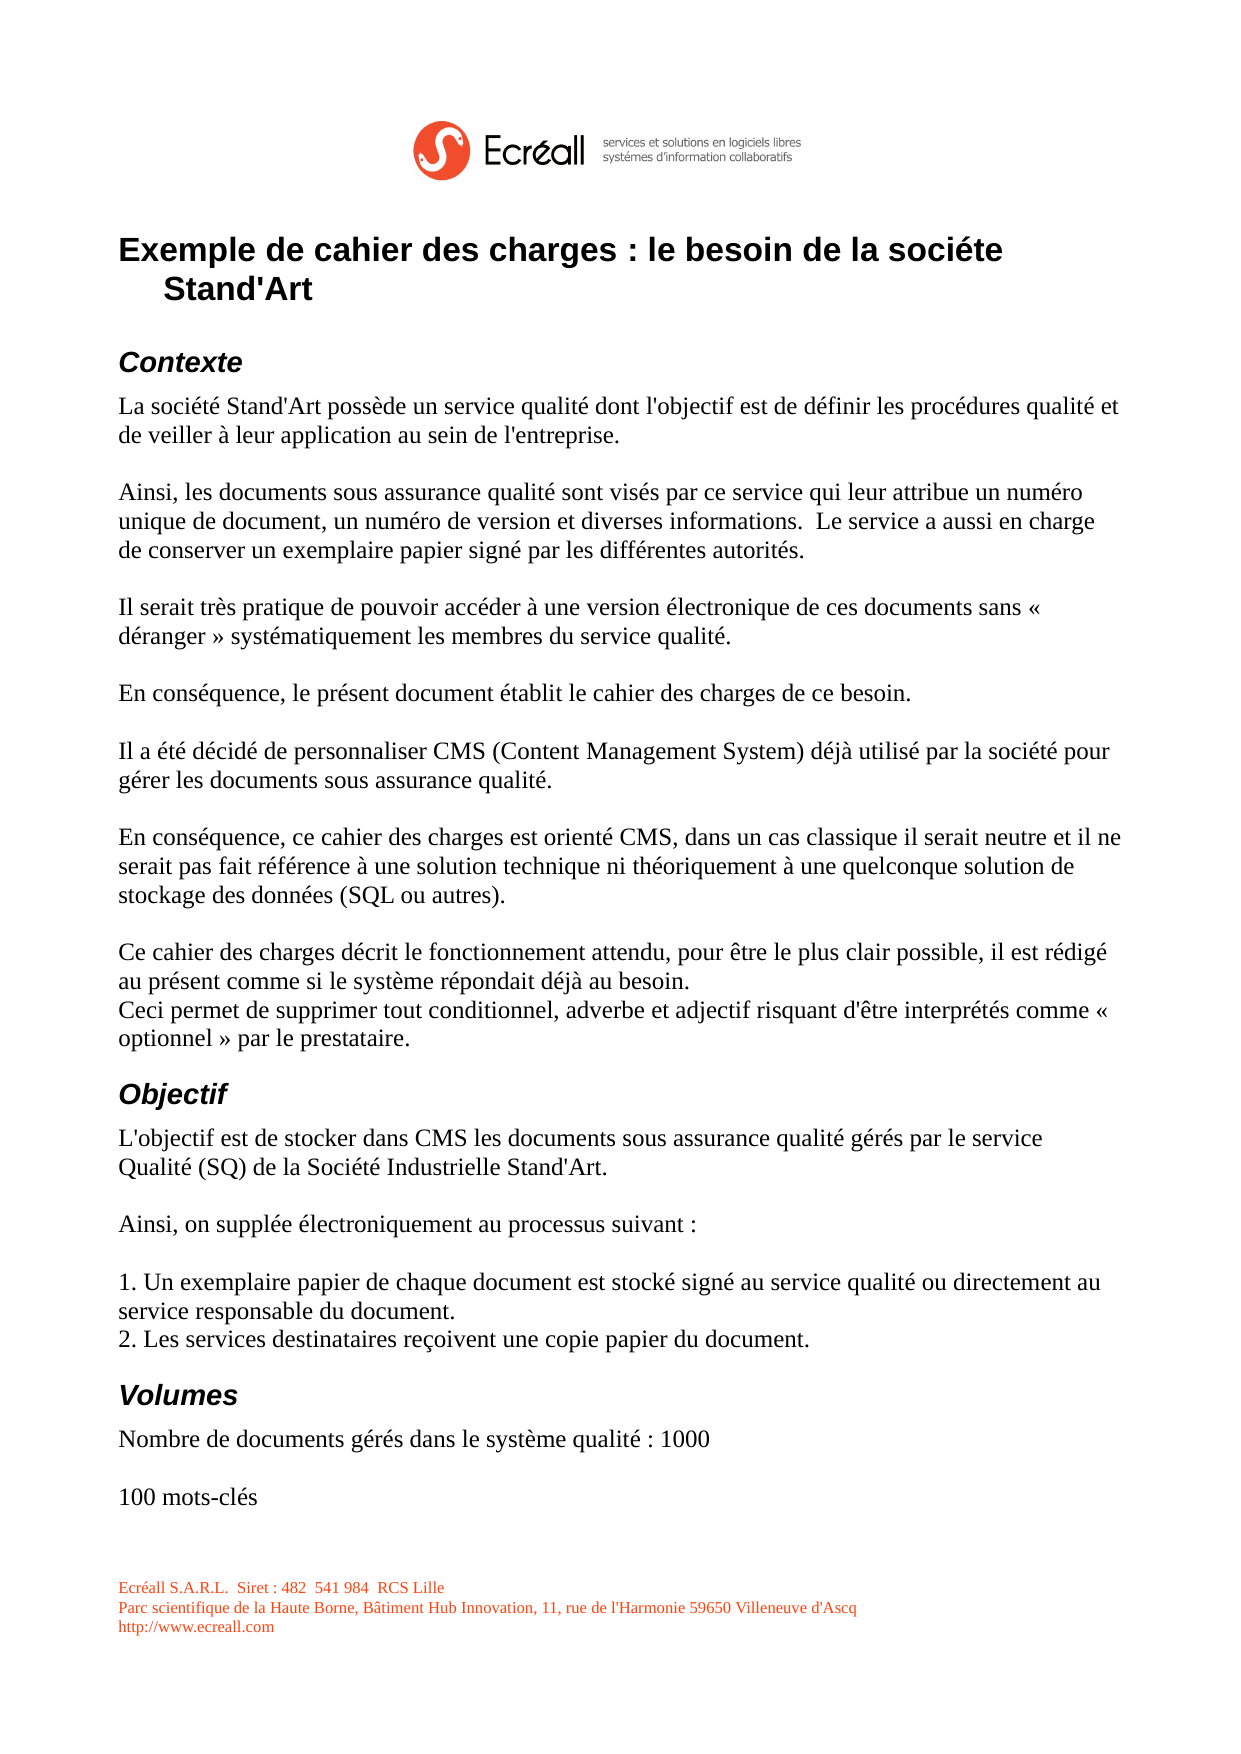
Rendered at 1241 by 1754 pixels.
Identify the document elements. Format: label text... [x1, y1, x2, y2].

text Il a été décidé de personnaliser CMS (Content Management System) déjà utilisé par la société pour gérer les documents sous assurance qualité. [118, 736, 1122, 793]
subtitle Objectif [118, 1077, 1122, 1111]
picture [413, 120, 801, 181]
subtitle Exemple de cahier des charges : le besoin de la sociéte Stand'Art [118, 230, 1122, 307]
text 2. Les services destinataires reçoivent une copie papier du document. [118, 1324, 1122, 1353]
text L'objectif est de stocker dans CMS les documents sous assurance qualité gérés par le service Qualité (SQ) de la Société Industrielle Stand'Art. [118, 1123, 1122, 1181]
text La société Stand'Art possède un service qualité dont l'objectif est de définir les procédures qualité et de veiller à leur application au sein de l'entreprise. [118, 391, 1122, 448]
subtitle Volumes [118, 1378, 1122, 1412]
text 100 mots-clés [118, 1482, 1122, 1511]
text 1. Un exemplaire papier de chaque document est stocké signé au service qualité ou directement au service responsable du document. [118, 1267, 1122, 1324]
text Ainsi, on supplée électroniquement au processus suivant : [118, 1209, 1122, 1238]
text Ceci permet de supprimer tout conditionnel, adverbe et adjectif risquant d'être interprétés comme « optionnel » par le prestataire. [118, 995, 1122, 1052]
text Ce cahier des charges décrit le fonctionnement attendu, pour être le plus clair possible, il est rédigé au présent comme si le système répondait déjà au besoin. [118, 937, 1122, 995]
text Nombre de documents gérés dans le système qualité : 1000 [118, 1424, 1122, 1453]
text En conséquence, le présent document établit le cahier des charges de ce besoin. [118, 678, 1122, 707]
subtitle Contexte [118, 345, 1122, 378]
text Il serait très pratique de pouvoir accéder à une version électronique de ces documents sans « déranger » systématiquement les membres du service qualité. [118, 592, 1122, 650]
text Ainsi, les documents sous assurance qualité sont visés par ce service qui leur attribue un numéro unique de document, un numéro de version et diverses informations. Le service a aussi en charge de conserver un exemplaire papier signé par les différentes autorités. [118, 477, 1122, 563]
text En conséquence, ce cahier des charges est orienté CMS, dans un cas classique il serait neutre et il ne serait pas fait référence à une solution technique ni théoriquement à une quelconque solution de stockage des données (SQL ou autres). [118, 822, 1122, 908]
